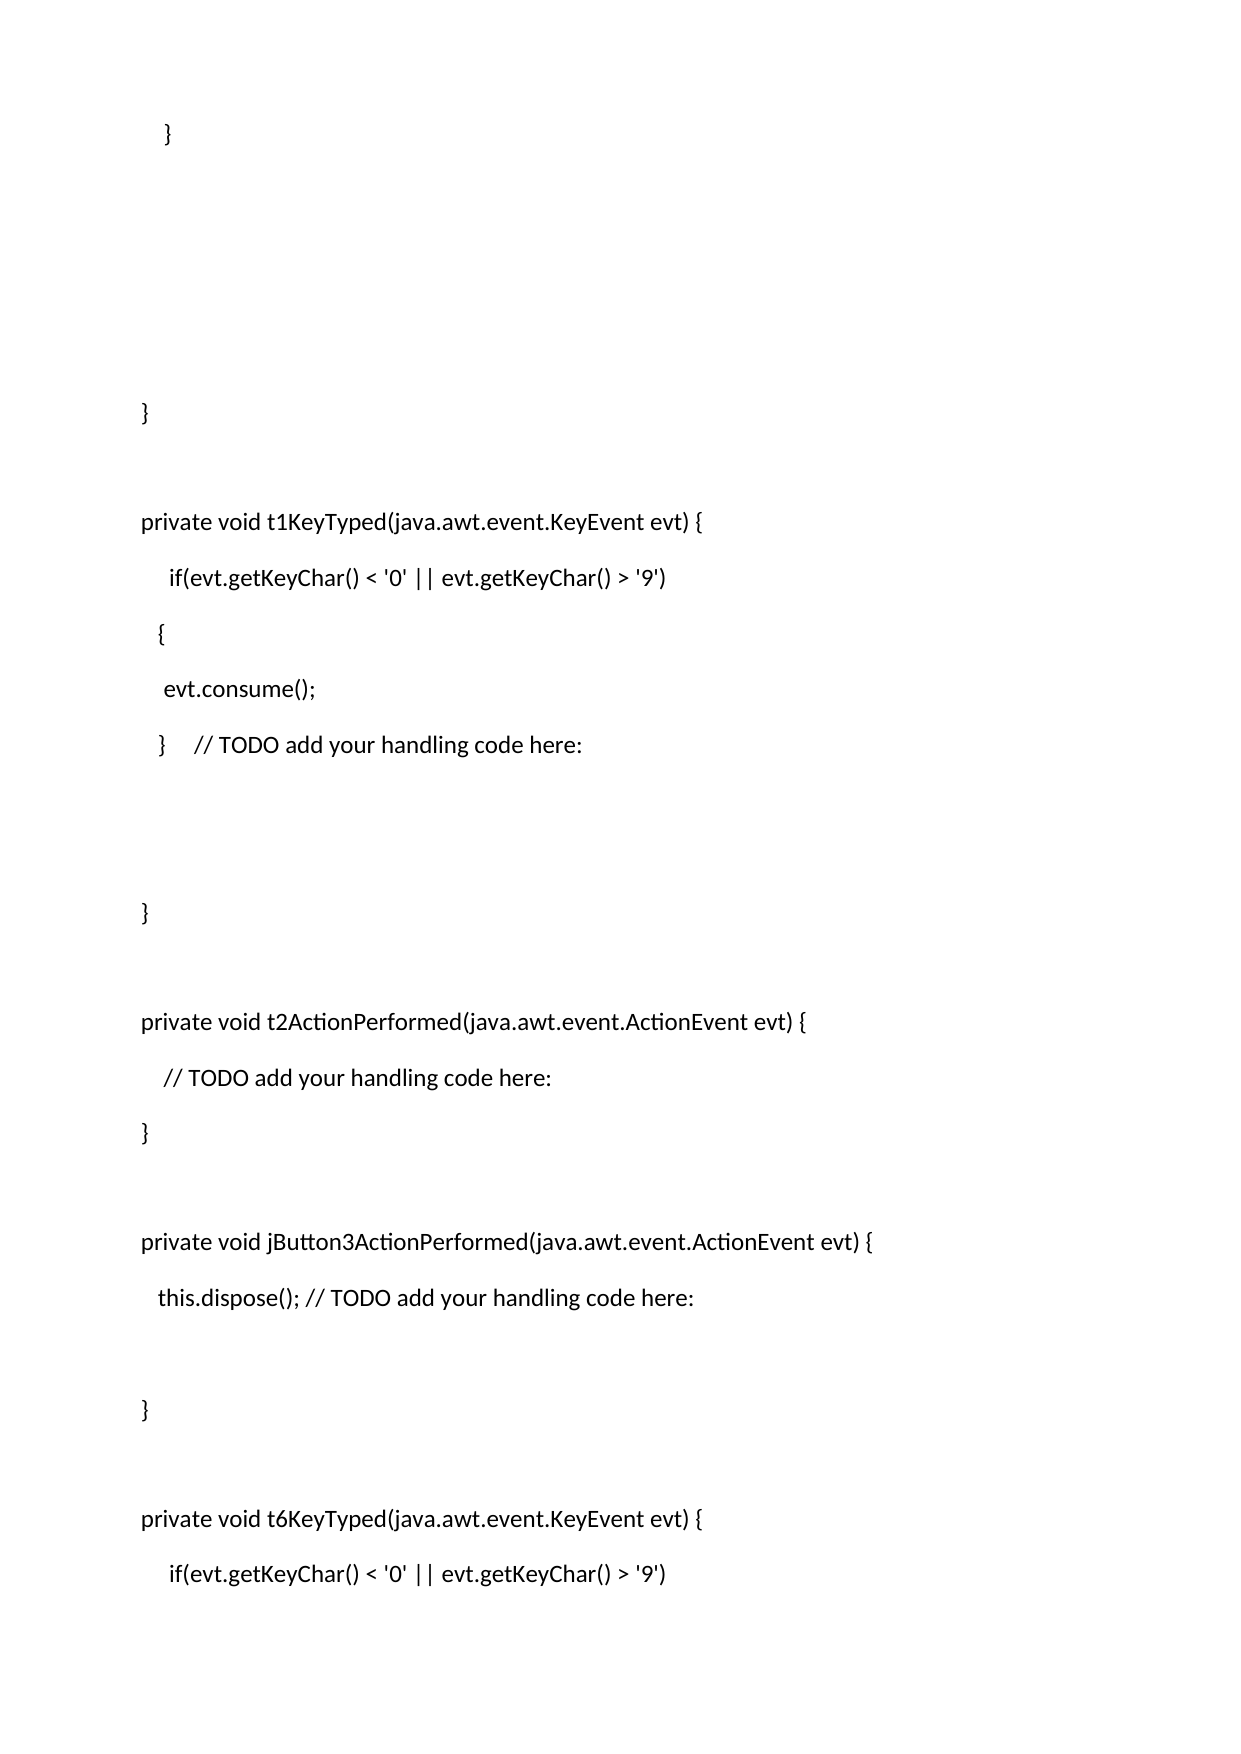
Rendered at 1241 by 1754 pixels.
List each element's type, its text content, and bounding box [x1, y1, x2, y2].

text } [118, 1394, 1122, 1424]
text private void t6KeyTyped(java.awt.event.KeyEvent evt) { [118, 1503, 1122, 1533]
text } [118, 897, 1122, 927]
text } [118, 397, 1122, 428]
text } [118, 118, 1122, 149]
text private void jButton3ActionPerformed(java.awt.event.ActionEvent evt) { [118, 1226, 1122, 1257]
text evt.consume(); [118, 674, 1122, 704]
text private void t2ActionPerformed(java.awt.event.ActionEvent evt) { [118, 1006, 1122, 1036]
text } [118, 1117, 1122, 1148]
text if(evt.getKeyChar() < '0' || evt.getKeyChar() > '9') [118, 562, 1122, 592]
text if(evt.getKeyChar() < '0' || evt.getKeyChar() > '9') [118, 1558, 1122, 1589]
text this.dispose(); // TODO add your handling code here: [118, 1282, 1122, 1313]
text } // TODO add your handling code here: [118, 729, 1122, 760]
text private void t1KeyTyped(java.awt.event.KeyEvent evt) { [118, 506, 1122, 537]
text // TODO add your handling code here: [118, 1062, 1122, 1092]
text { [118, 618, 1122, 648]
